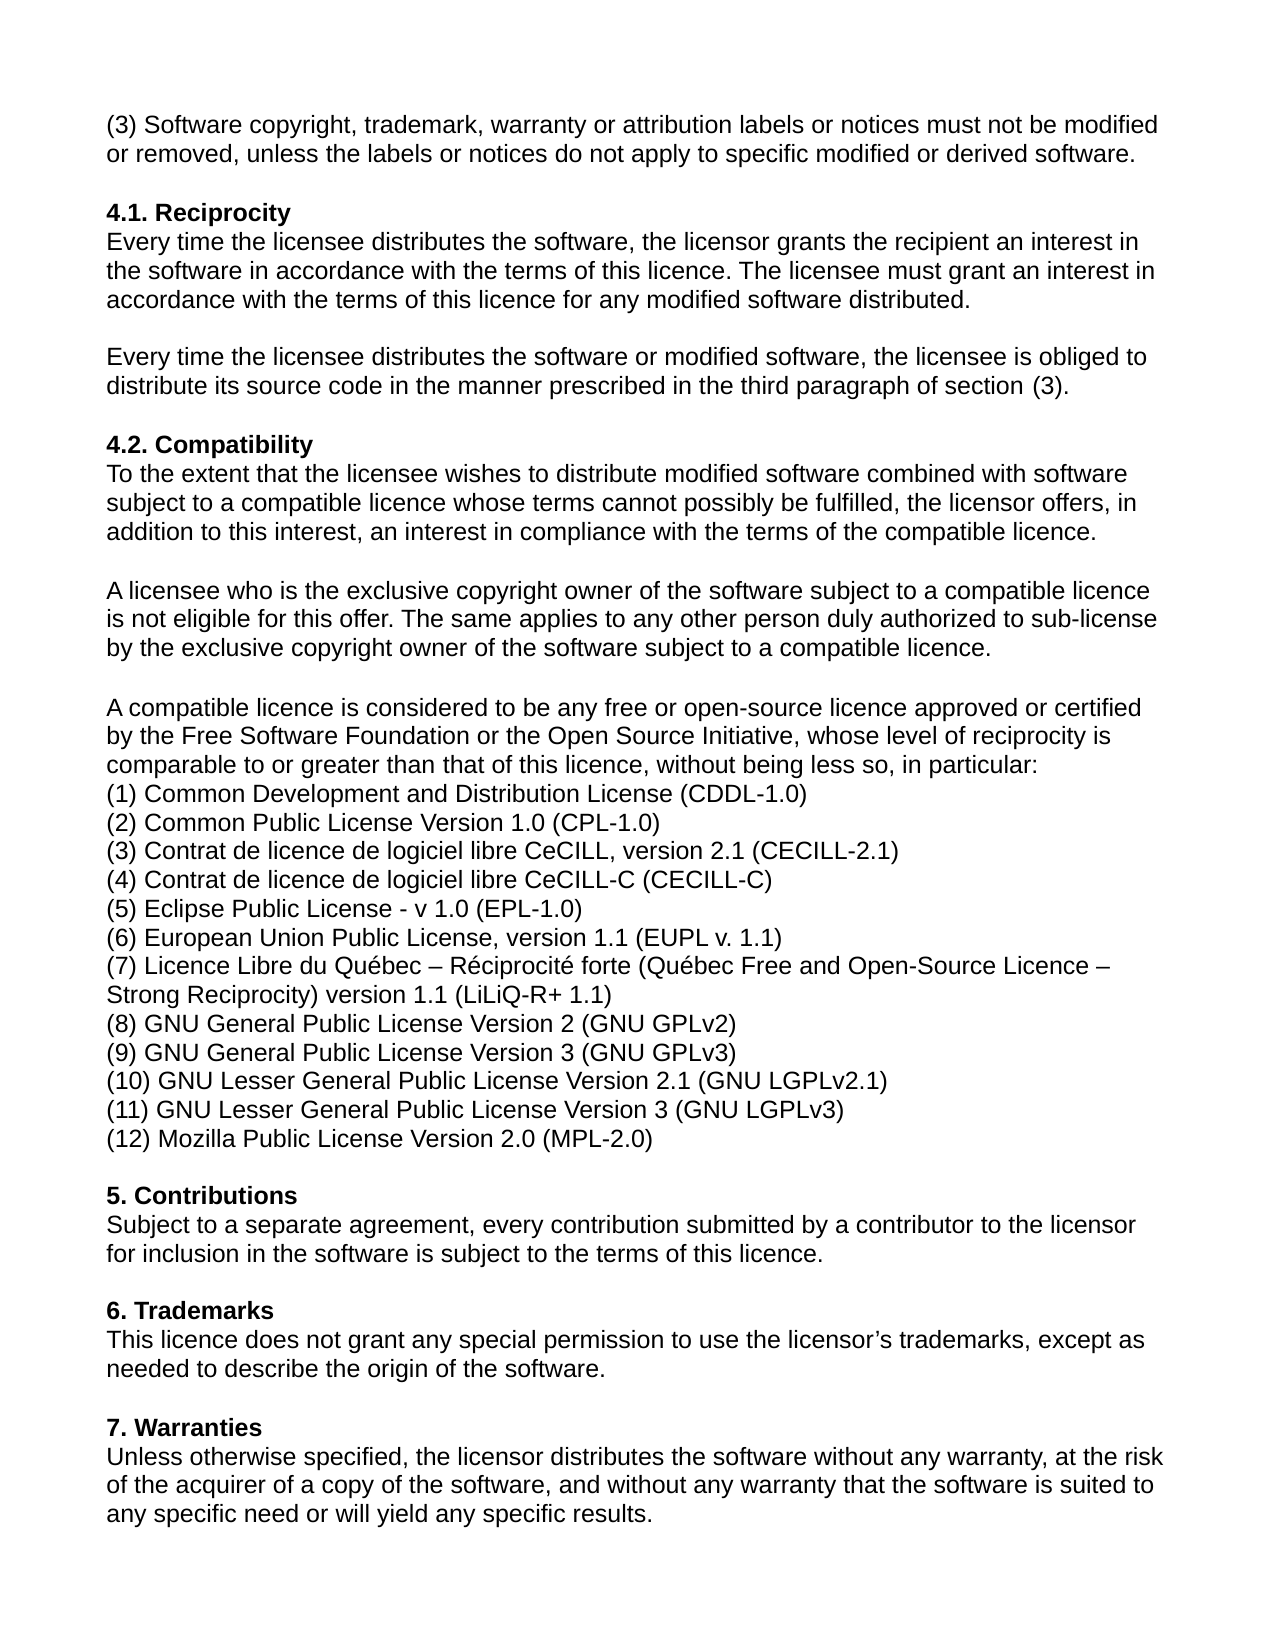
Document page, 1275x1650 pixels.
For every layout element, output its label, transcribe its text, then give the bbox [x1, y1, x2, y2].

text (5) Eclipse Public License - v 1.0 (EPL-1.0) [106, 894, 1167, 922]
text (4) Contrat de licence de logiciel libre CeCILL-C (CECILL-C) [106, 865, 1167, 894]
text Every time the licensee distributes the software or modified software, the licensee is obliged to distribute its source code in the manner prescribed in the third paragraph of section (3). [106, 342, 1167, 400]
text (1) Common Development and Distribution License (CDDL-1.0) [106, 779, 1167, 807]
text 7. Warranties [106, 1413, 1167, 1442]
text (11) GNU Lesser General Public License Version 3 (GNU LGPLv3) [106, 1095, 1167, 1124]
text Every time the licensee distributes the software, the licensor grants the recipient an interest in the software in accordance with the terms of this licence. The licensee must grant an interest in accordance with the terms of this licence for any modified software distributed. [106, 227, 1167, 313]
text This licence does not grant any special permission to use the licensor’s trademarks, except as needed to describe the origin of the software. [106, 1325, 1167, 1382]
text (2) Common Public License Version 1.0 (CPL-1.0) [106, 807, 1167, 836]
text (7) Licence Libre du Québec – Réciprocité forte (Québec Free and Open-Source Licence – Strong Reciprocity) version 1.1 (LiLiQ-R+ 1.1) [106, 951, 1167, 1009]
text To the extent that the licensee wishes to distribute modified software combined with software subject to a compatible licence whose terms cannot possibly be fulfilled, the licensor offers, in addition to this interest, an interest in compliance with the terms of the compatible licence. [106, 459, 1167, 545]
text Subject to a separate agreement, every contribution submitted by a contributor to the licensor for inclusion in the software is subject to the terms of this licence. [106, 1210, 1167, 1267]
text A licensee who is the exclusive copyright owner of the software subject to a compatible licence is not eligible for this offer. The same applies to any other person duly authorized to sub-license by the exclusive copyright owner of the software subject to a compatible licence. [106, 576, 1167, 662]
text Unless otherwise specified, the licensor distributes the software without any warranty, at the risk of the acquirer of a copy of the software, and without any warranty that the software is suited to any specific need or will yield any specific results. [106, 1442, 1167, 1528]
text (12) Mozilla Public License Version 2.0 (MPL-2.0) [106, 1124, 1167, 1152]
text A compatible licence is considered to be any free or open-source licence approved or certified by the Free Software Foundation or the Open Source Initiative, whose level of reciprocity is comparable to or greater than that of this licence, without being less so, in particular: [106, 692, 1167, 779]
text 4.1. Reciprocity [106, 198, 1167, 227]
text (3) Software copyright, trademark, warranty or attribution labels or notices must not be modified or removed, unless the labels or notices do not apply to specific modified or derived software. [106, 110, 1167, 168]
text (8) GNU General Public License Version 2 (GNU GPLv2) [106, 1009, 1167, 1037]
text 6. Trademarks [106, 1296, 1167, 1325]
text (3) Contrat de licence de logiciel libre CeCILL, version 2.1 (CECILL-2.1) [106, 836, 1167, 865]
text (6) European Union Public License, version 1.1 (EUPL v. 1.1) [106, 922, 1167, 951]
text 4.2. Compatibility [106, 430, 1167, 459]
text 5. Contributions [106, 1181, 1167, 1210]
text (9) GNU General Public License Version 3 (GNU GPLv3) [106, 1037, 1167, 1066]
text (10) GNU Lesser General Public License Version 2.1 (GNU LGPLv2.1) [106, 1066, 1167, 1095]
